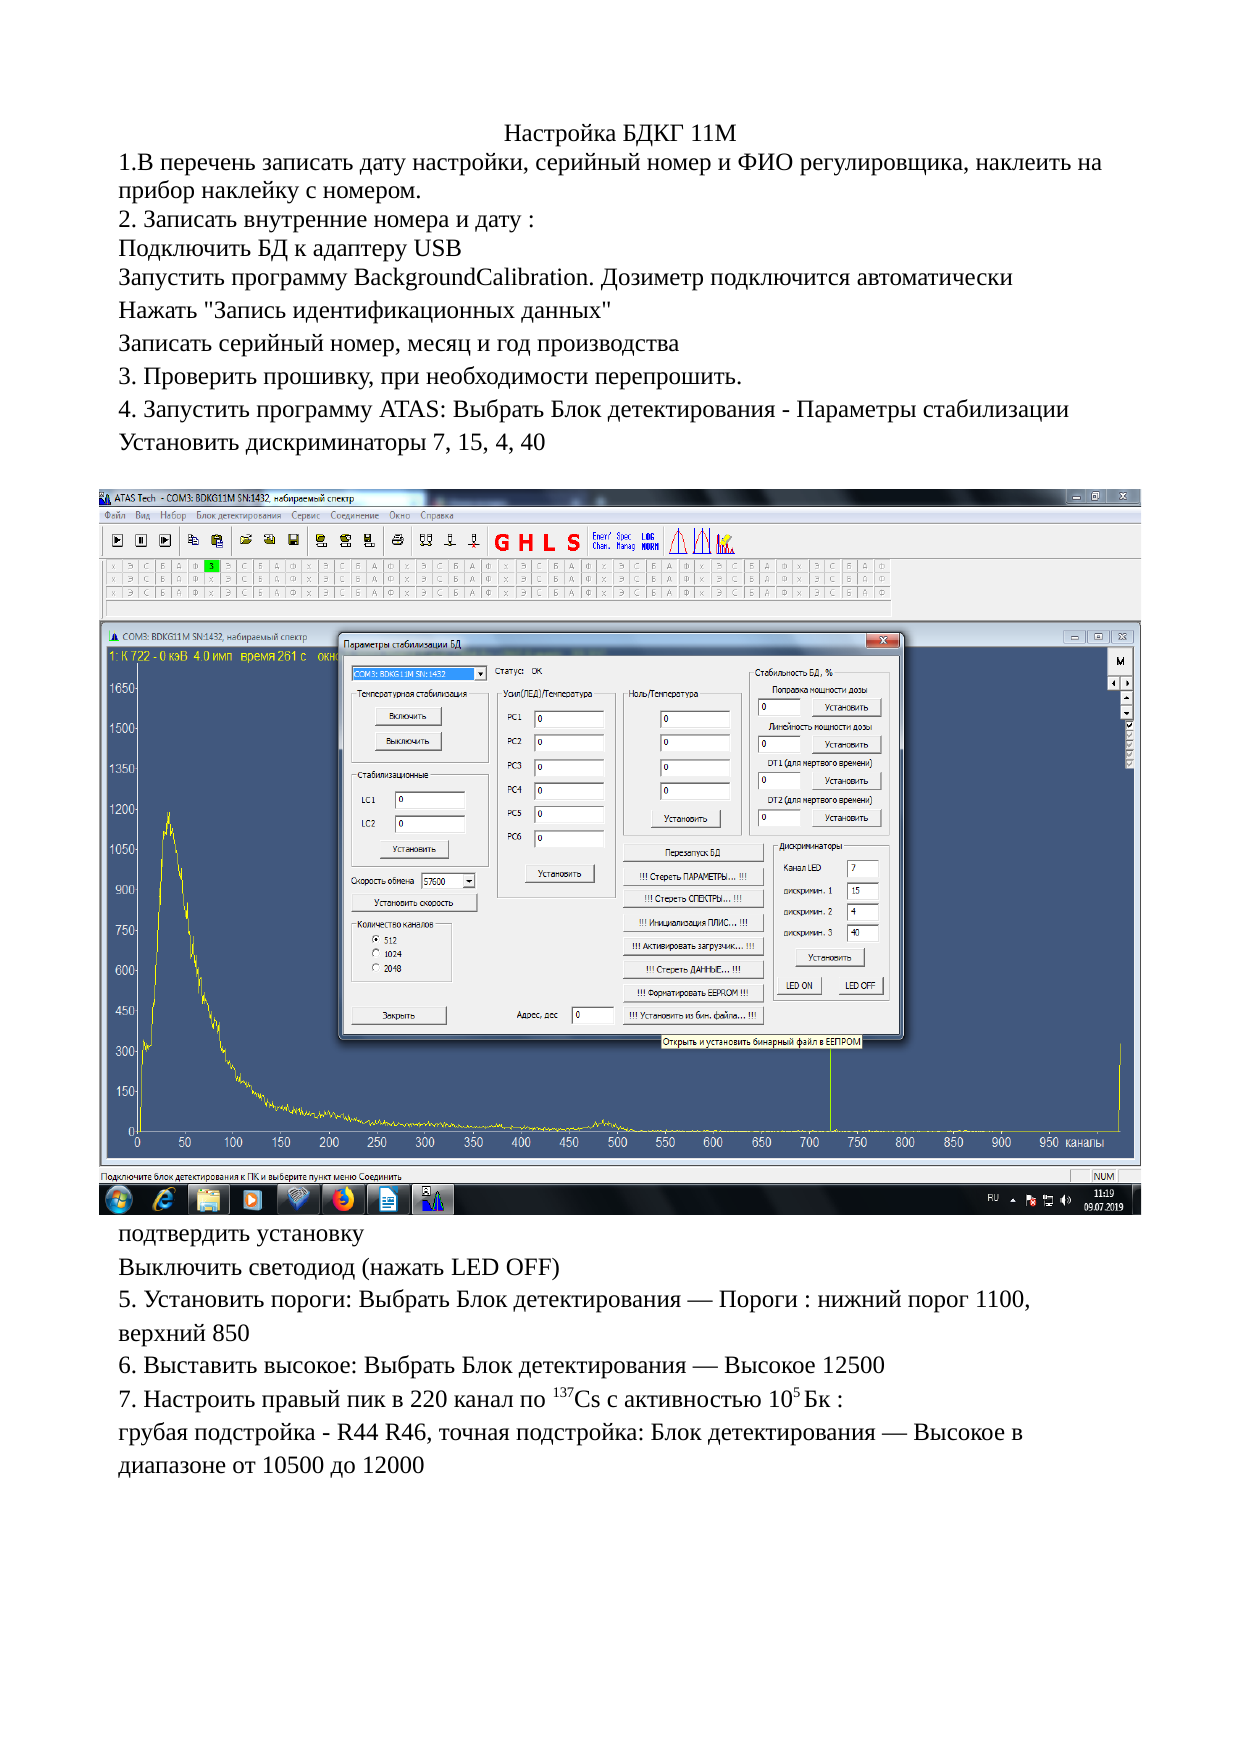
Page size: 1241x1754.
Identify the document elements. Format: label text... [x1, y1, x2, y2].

text Запустить программу BackgroundCalibration. Дозиметр подключится автоматически [118, 262, 1122, 291]
text Настройка БДКГ 11М [118, 118, 1122, 147]
text грубая подстройка - R44 R46, точная подстройка: Блок детектирования — Высокое в диапазоне от 10500 до 12000 [118, 1417, 1122, 1478]
text 7. Настроить правый пик в 220 канал по 137Cs с активностью 105 Бк : [118, 1384, 1122, 1412]
text Подключить БД к адаптеру USB [118, 233, 1122, 262]
text 5. Установить пороги: Выбрать Блок детектирования — Пороги : нижний порог 1100, верхний 850 [118, 1284, 1122, 1346]
text Нажать "Запись идентификационных данных" [118, 295, 1122, 324]
text 4. Запустить программу ATAS: Выбрать Блок детектирования - Параметры стабилизации [118, 394, 1122, 423]
text подтвердить установку [118, 1215, 1122, 1247]
text Выключить светодиод (нажать LED OFF) [118, 1252, 1122, 1280]
text 3. Проверить прошивку, при необходимости перепрошить. [118, 361, 1122, 390]
picture [99, 489, 1142, 1215]
text Записать серийный номер, месяц и год производства [118, 328, 1122, 357]
text Установить дискриминаторы 7, 15, 4, 40 [118, 427, 1122, 456]
text 2. Записать внутренние номера и дату : [118, 204, 1122, 233]
text 6. Выставить высокое: Выбрать Блок детектирования — Высокое 12500 [118, 1351, 1122, 1379]
text 1.В перечень записать дату настройки, серийный номер и ФИО регулировщика, наклеить на прибор наклейку с номером. [118, 147, 1122, 204]
